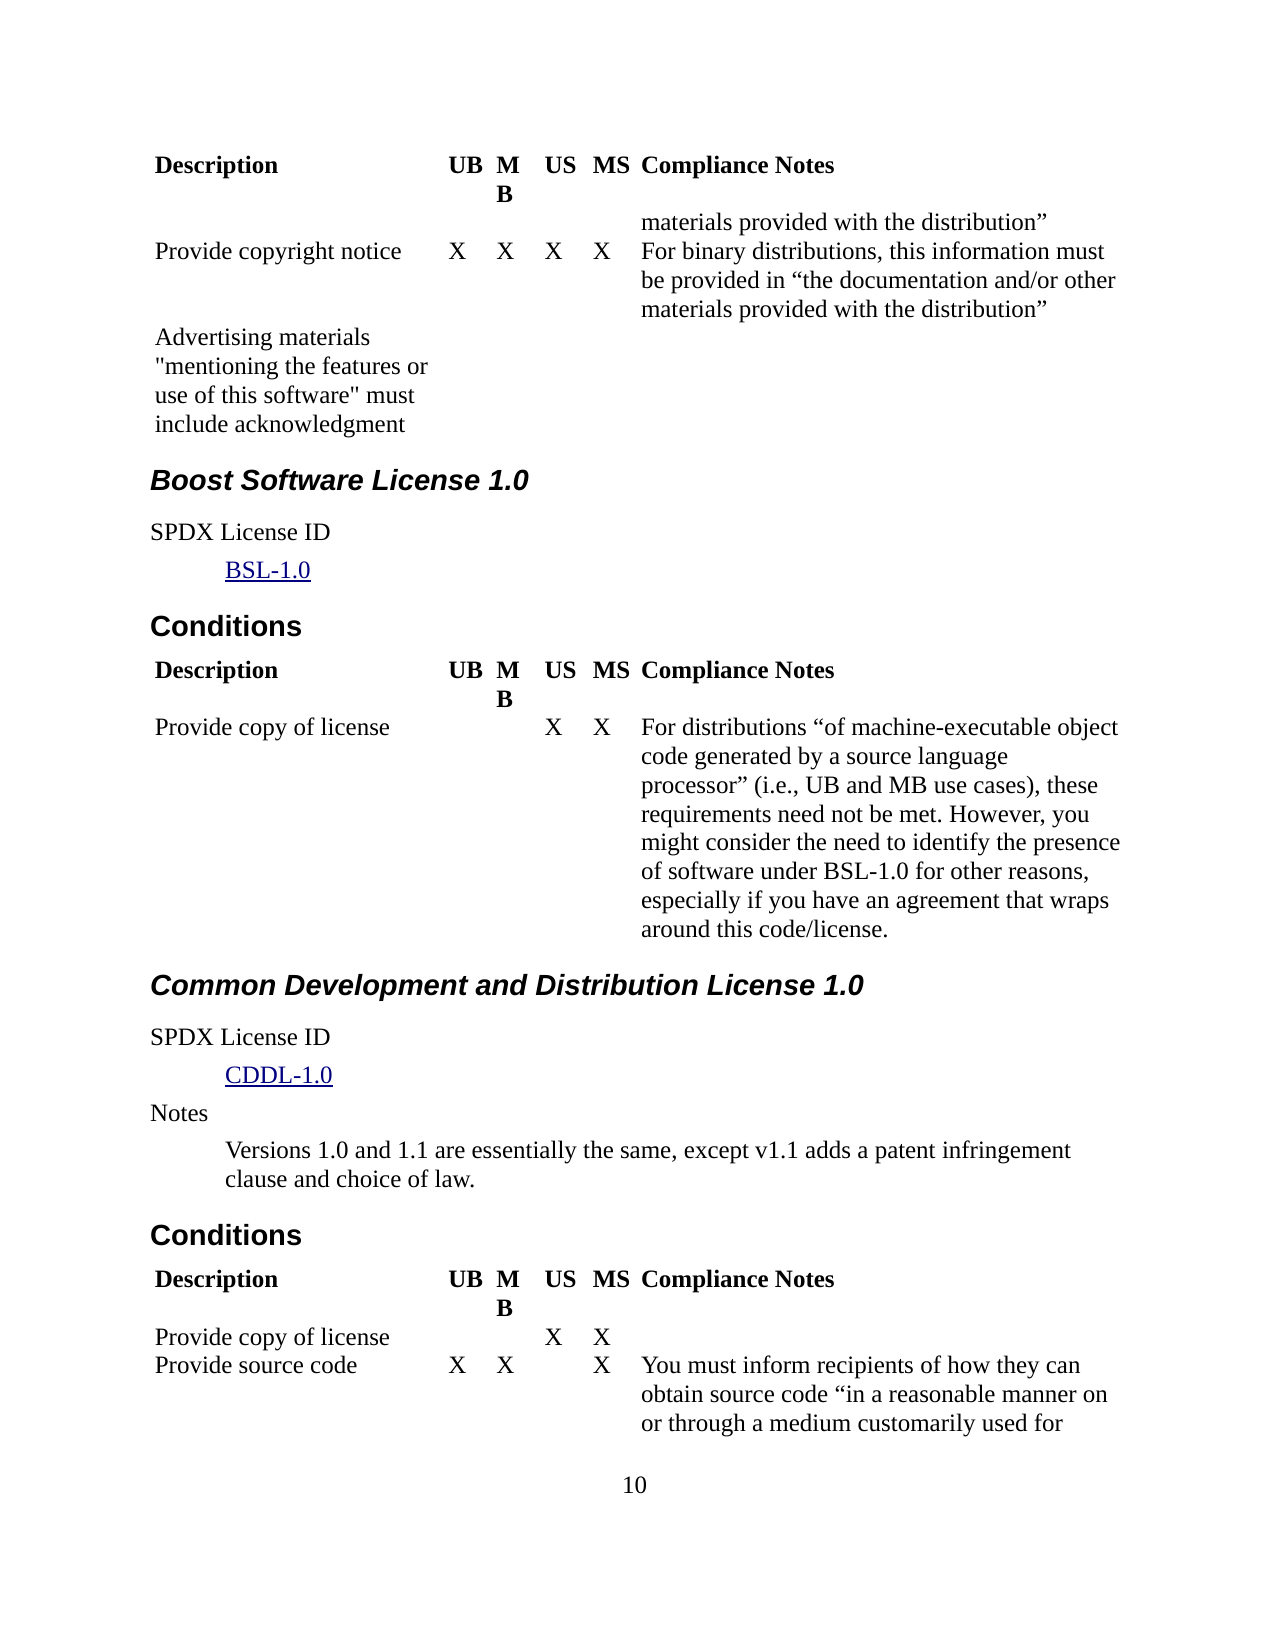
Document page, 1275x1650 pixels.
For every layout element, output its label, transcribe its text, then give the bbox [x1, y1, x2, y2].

table_header UB [444, 150, 492, 207]
table_header Description [150, 150, 443, 207]
table_cell Advertising materials "mentioning the features or use of this software" must include acknowledgment [150, 323, 443, 437]
table_cell X [540, 713, 588, 942]
table_header MS [588, 1264, 636, 1322]
table_cell materials provided with the distribution” [636, 208, 1125, 236]
table_cell X [540, 236, 588, 322]
table_cell [150, 208, 443, 236]
table_cell [540, 323, 588, 437]
table_cell X [588, 1322, 636, 1350]
table_cell Provide copy of license [150, 1322, 443, 1350]
table_cell X [444, 236, 492, 322]
table_cell Provide copy of license [150, 713, 443, 942]
table_header MB [492, 655, 540, 712]
table_header Compliance Notes [636, 150, 1125, 207]
table_header US [540, 655, 588, 712]
table_header Description [150, 1264, 443, 1322]
table_cell X [588, 1350, 636, 1437]
text SPDX License ID [150, 517, 1125, 546]
table_cell [540, 208, 588, 236]
table_cell Provide source code [150, 1350, 443, 1437]
text Notes [150, 1098, 1125, 1127]
table_header Compliance Notes [636, 1264, 1125, 1322]
text CDDL-1.0 [225, 1060, 1125, 1089]
subtitle Common Development and Distribution License 1.0 [150, 967, 1125, 1001]
table_header Description [150, 655, 443, 712]
table_header MB [492, 150, 540, 207]
table_header US [540, 1264, 588, 1322]
table_cell [444, 1322, 492, 1350]
subtitle Conditions [150, 1218, 1125, 1252]
table_header MS [588, 150, 636, 207]
text SPDX License ID [150, 1022, 1125, 1051]
table_cell You must inform recipients of how they can obtain source code “in a reasonable manner on or through a medium customarily used for [636, 1350, 1125, 1437]
table_header MS [588, 655, 636, 712]
table_header US [540, 150, 588, 207]
table_cell [444, 323, 492, 437]
table_cell [540, 1350, 588, 1437]
table_cell Provide copyright notice [150, 236, 443, 322]
table_cell [492, 323, 540, 437]
table_cell [636, 1322, 1125, 1350]
table_cell [492, 208, 540, 236]
table_cell [444, 713, 492, 942]
subtitle Conditions [150, 609, 1125, 642]
table_header UB [444, 655, 492, 712]
table_header Compliance Notes [636, 655, 1125, 712]
table_cell X [444, 1350, 492, 1437]
table_cell X [492, 1350, 540, 1437]
table_cell [444, 208, 492, 236]
text BSL-1.0 [225, 555, 1125, 584]
table_cell [492, 713, 540, 942]
text Versions 1.0 and 1.1 are essentially the same, except v1.1 adds a patent infringement clause and choice of law. [225, 1136, 1125, 1193]
table_cell [636, 323, 1125, 437]
subtitle Boost Software License 1.0 [150, 462, 1125, 496]
table_cell X [540, 1322, 588, 1350]
table_cell [588, 208, 636, 236]
table_header MB [492, 1264, 540, 1322]
table_cell For binary distributions, this information must be provided in “the documentation and/or other materials provided with the distribution” [636, 236, 1125, 322]
table_cell For distributions “of machine-executable object code generated by a source language processor” (i.e., UB and MB use cases), these requirements need not be met. However, you might consider the need to identify the presence of software under BSL-1.0 for other reasons, especially if you have an agreement that wraps around this code/license. [636, 713, 1125, 942]
table_cell X [588, 713, 636, 942]
table_header UB [444, 1264, 492, 1322]
table_cell [492, 1322, 540, 1350]
table_cell [588, 323, 636, 437]
table_cell X [588, 236, 636, 322]
table_cell X [492, 236, 540, 322]
